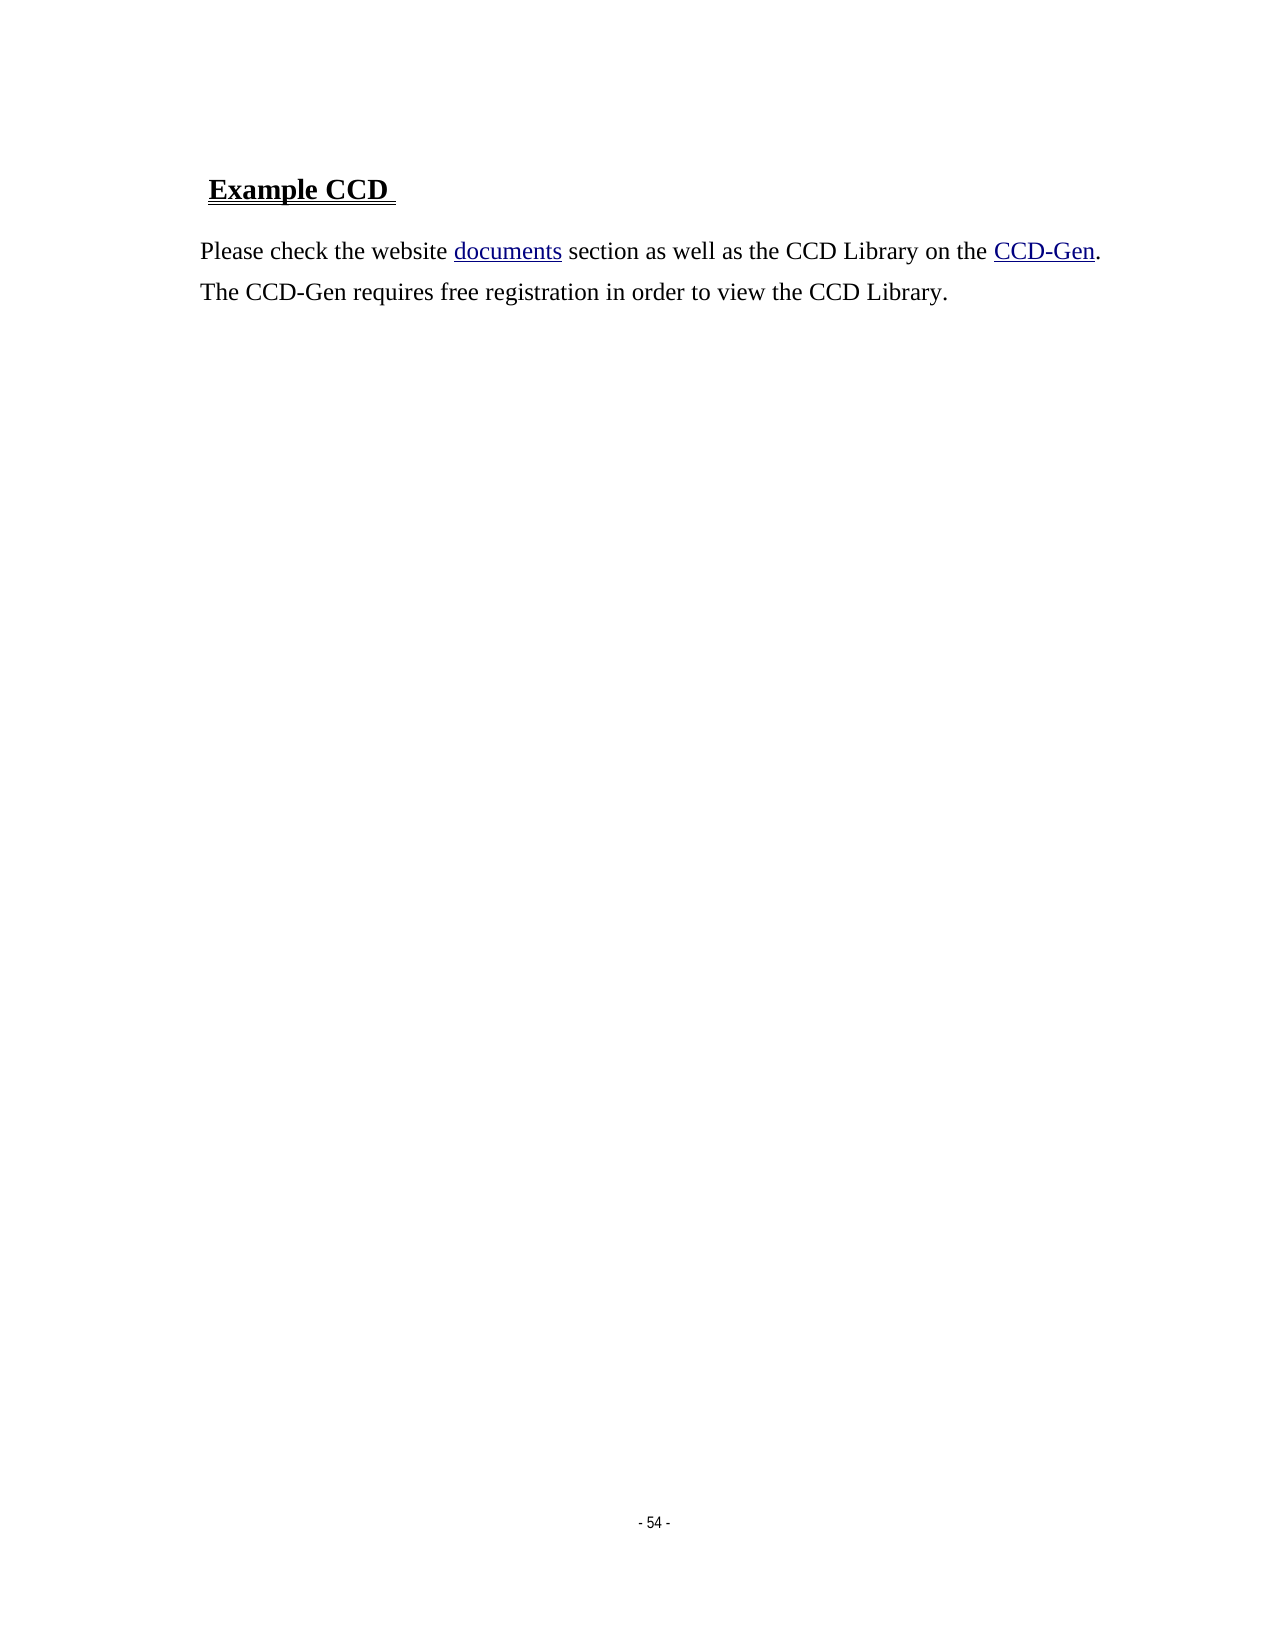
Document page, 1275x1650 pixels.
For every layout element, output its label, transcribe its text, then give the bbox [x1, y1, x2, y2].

subtitle Example CCD [150, 172, 1125, 206]
text Please check the website documents section as well as the CCD Library on the CCD-Gen. [150, 236, 1125, 265]
text The CCD-Gen requires free registration in order to view the CCD Library. [150, 277, 1125, 306]
